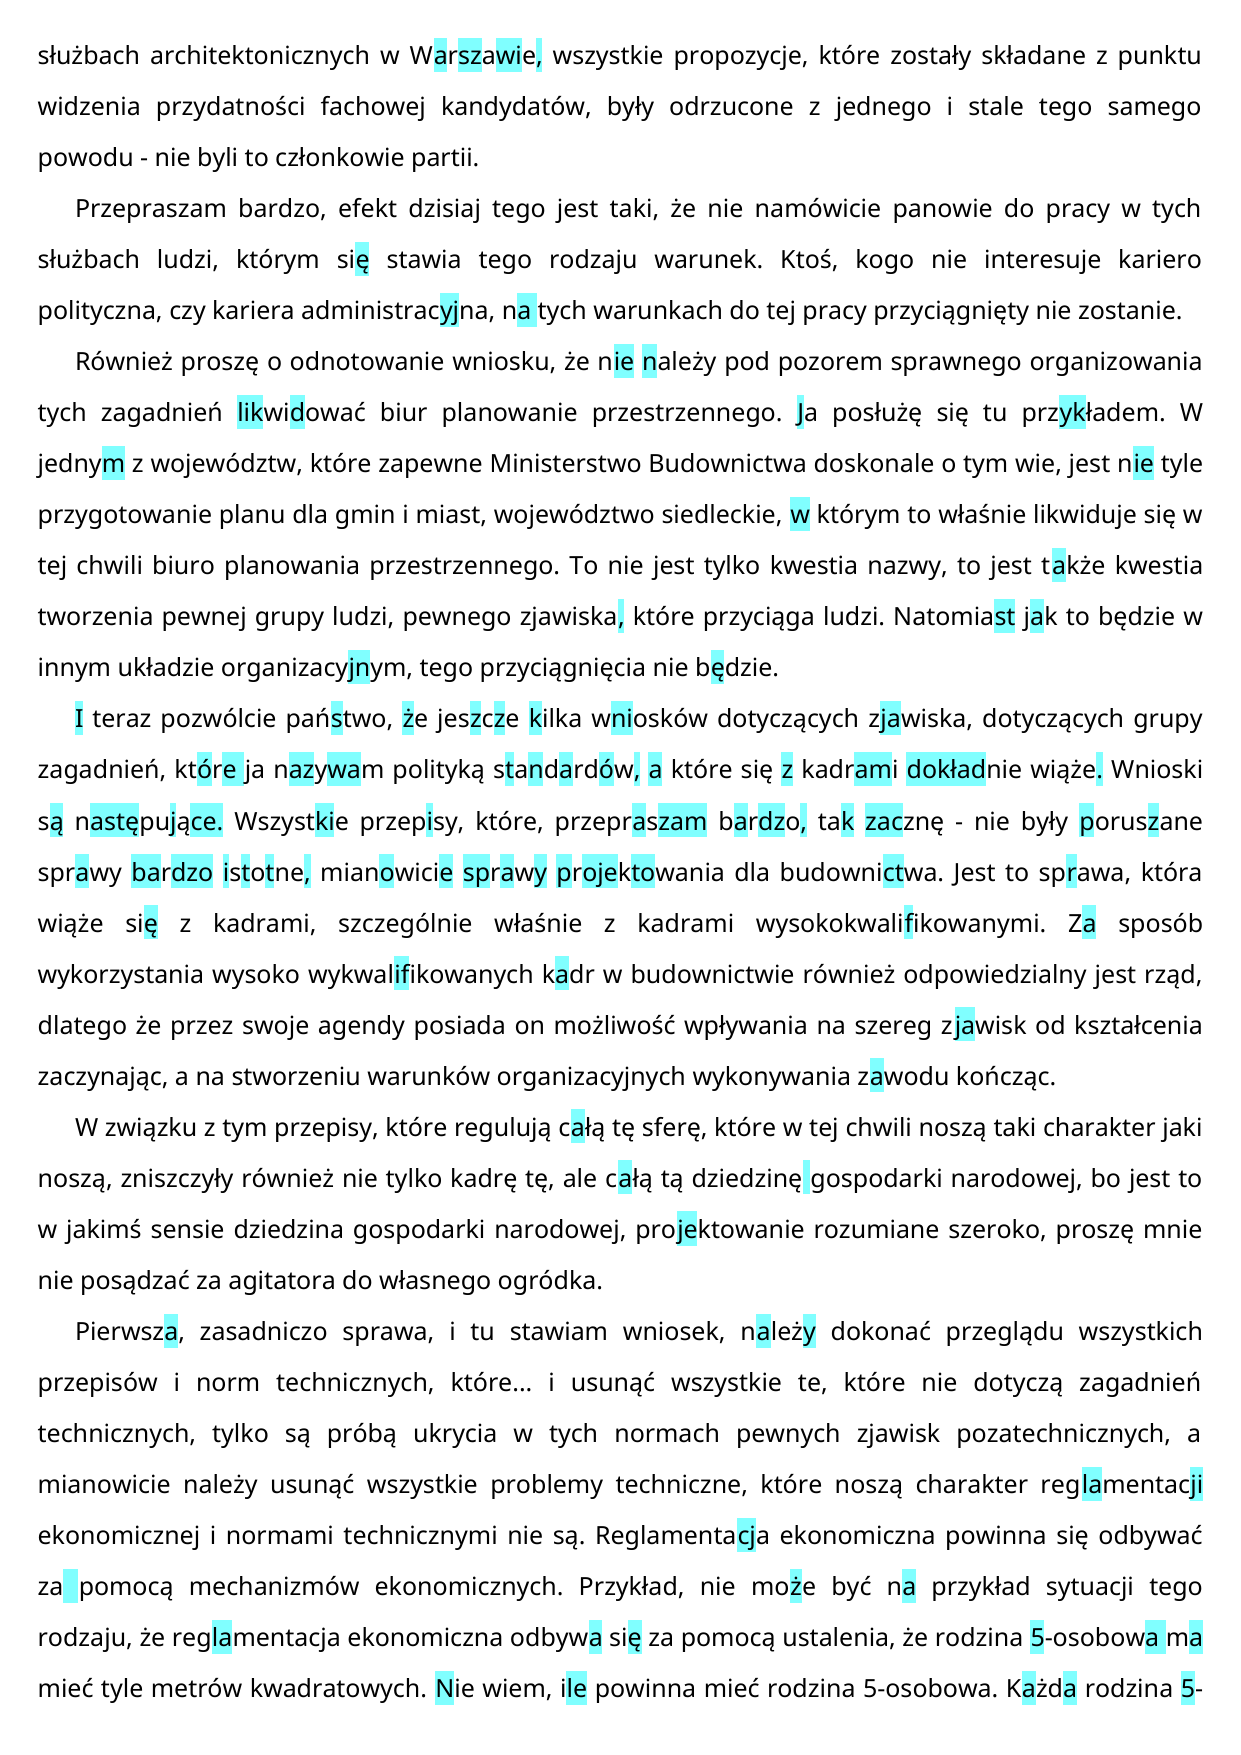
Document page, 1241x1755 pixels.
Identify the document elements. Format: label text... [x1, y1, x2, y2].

text Pierwsza, zasadniczo sprawa, i tu stawiam wniosek, należy dokonać przeglądu wszystkich przepisów i norm technicznych, które... i usunąć wszystkie te, które nie dotyczą zagadnień technicznych, tylko są próbą ukrycia w tych normach pewnych zjawisk pozatechnicznych, a mianowicie należy usunąć wszystkie problemy techniczne, które noszą charakter reglamentacji ekonomicznej i normami technicznymi nie są. Reglamentacja ekonomiczna powinna się odbywać za pomocą mechanizmów ekonomicznych. Przykład, nie może być na przykład sytuacji tego rodzaju, że reglamentacja ekonomiczna odbywa się za pomocą ustalenia, że rodzina 5-osobowa ma mieć tyle metrów kwadratowych. Nie wiem, ile powinna mieć rodzina 5-osobowa. Każda rodzina 5- [37, 1313, 1203, 1705]
text Również proszę o odnotowanie wniosku, że nie należy pod pozorem sprawnego organizowania tych zagadnień likwidować biur planowanie przestrzennego. Ja posłużę się tu przykładem. W jednym z województw, które zapewne Ministerstwo Budownictwa doskonale o tym wie, jest nie tyle przygotowanie planu dla gmin i miast, województwo siedleckie, w którym to właśnie likwiduje się w tej chwili biuro planowania przestrzennego. To nie jest tylko kwestia nazwy, to jest także kwestia tworzenia pewnej grupy ludzi, pewnego zjawiska, które przyciąga ludzi. Natomiast jak to będzie w innym układzie organizacyjnym, tego przyciągnięcia nie będzie. [37, 344, 1203, 684]
text służbach architektonicznych w Warszawie, wszystkie propozycje, które zostały składane z punktu widzenia przydatności fachowej kandydatów, były odrzucone z jednego i stale tego samego powodu - nie byli to członkowie partii. [37, 37, 1203, 174]
text I teraz pozwólcie państwo, że jeszcze kilka wniosków dotyczących zjawiska, dotyczących grupy zagadnień, które ja nazywam polityką standardów, a które się z kadrami dokładnie wiąże. Wnioski są następujące. Wszystkie przepisy, które, przepraszam bardzo, tak zacznę - nie były poruszane sprawy bardzo istotne, mianowicie sprawy projektowania dla budownictwa. Jest to sprawa, która wiąże się z kadrami, szczególnie właśnie z kadrami wysokokwalifikowanymi. Za sposób wykorzystania wysoko wykwalifikowanych kadr w budownictwie również odpowiedzialny jest rząd, dlatego że przez swoje agendy posiada on możliwość wpływania na szereg zjawisk od kształcenia zaczynając, a na stworzeniu warunków organizacyjnych wykonywania zawodu kończąc. [37, 701, 1203, 1092]
text W związku z tym przepisy, które regulują całą tę sferę, które w tej chwili noszą taki charakter jaki noszą, zniszczyły również nie tylko kadrę tę, ale całą tą dziedzinę gospodarki narodowej, bo jest to w jakimś sensie dziedzina gospodarki narodowej, projektowanie rozumiane szeroko, proszę mnie nie posądzać za agitatora do własnego ogródka. [37, 1109, 1203, 1297]
text Przepraszam bardzo, efekt dzisiaj tego jest taki, że nie namówicie panowie do pracy w tych służbach ludzi, którym się stawia tego rodzaju warunek. Ktoś, kogo nie interesuje kariero polityczna, czy kariera administracyjna, na tych warunkach do tej pracy przyciągnięty nie zostanie. [37, 191, 1203, 327]
